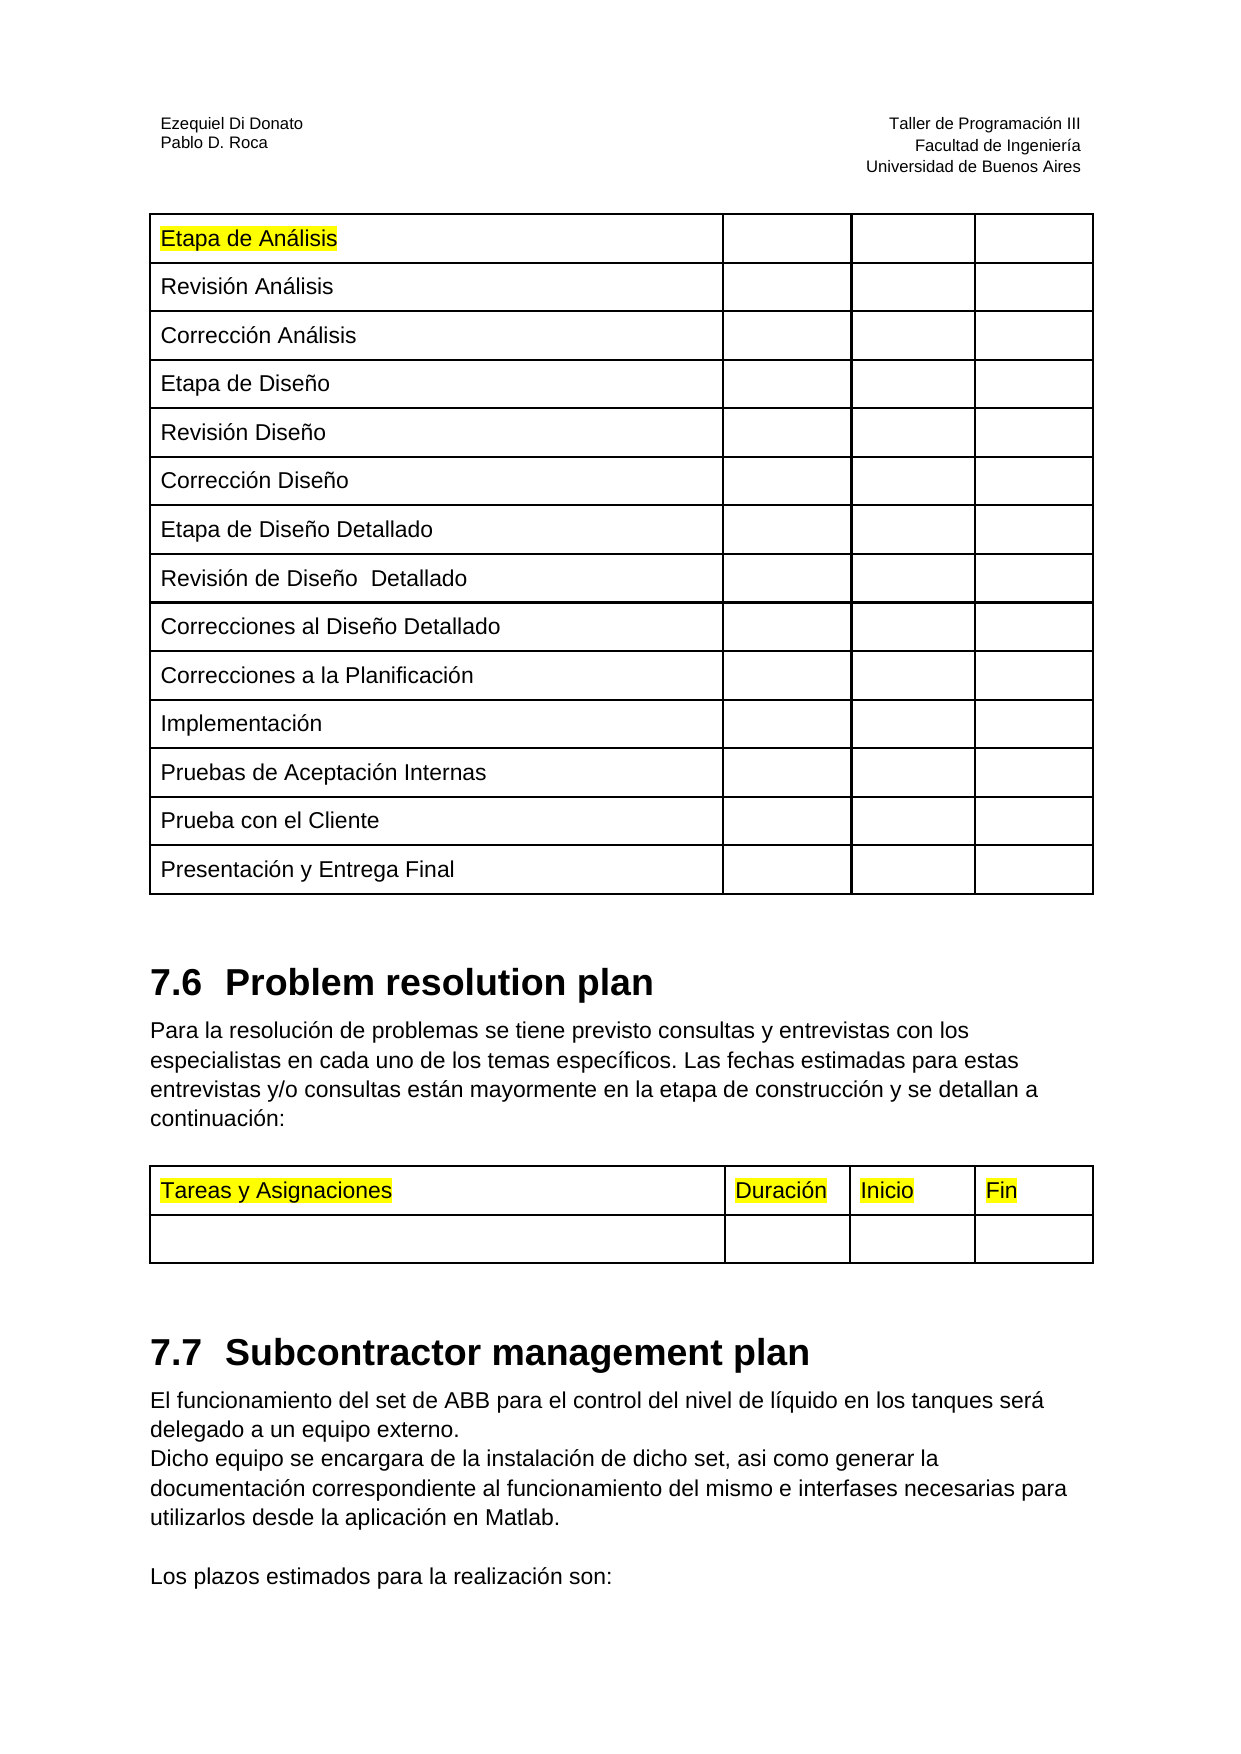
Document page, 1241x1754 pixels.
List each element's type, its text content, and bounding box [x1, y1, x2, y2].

table_cell [853, 312, 974, 359]
table_cell [726, 1216, 849, 1262]
table_cell Correcciones al Diseño Detallado [151, 604, 722, 650]
table_cell [724, 749, 850, 796]
table_cell [853, 458, 974, 504]
table_cell [724, 555, 850, 601]
table_cell Revisión Diseño [151, 409, 722, 456]
table_cell Corrección Diseño [151, 458, 722, 504]
table_cell [976, 798, 1092, 844]
table_cell [724, 264, 850, 310]
table_cell Prueba con el Cliente [151, 798, 722, 844]
table_cell [853, 361, 974, 407]
table_cell [976, 652, 1092, 698]
table_cell [853, 652, 974, 698]
table_cell [853, 215, 974, 262]
table_cell [851, 1216, 974, 1262]
table_cell [976, 458, 1092, 504]
table_cell [853, 604, 974, 650]
table_cell Etapa de Análisis [151, 215, 722, 262]
table_cell [853, 701, 974, 747]
table_cell [976, 312, 1092, 359]
table_cell [724, 361, 850, 407]
text Los plazos estimados para la realización son: [150, 1564, 1090, 1589]
table_cell Correcciones a la Planificación [151, 652, 722, 698]
table_cell [724, 312, 850, 359]
table_cell Pruebas de Aceptación Internas [151, 749, 722, 796]
table_cell [976, 604, 1092, 650]
table_cell [724, 215, 850, 262]
subtitle 7.6 Problem resolution plan [150, 962, 1090, 1003]
text Dicho equipo se encargara de la instalación de dicho set, asi como generar la documentación correspondiente al funcionamiento del mismo e interfases necesarias para utilizarlos desde la aplicación en Matlab. [150, 1446, 1090, 1531]
table_cell [151, 1216, 724, 1262]
table_cell Revisión de Diseño Detallado [151, 555, 722, 601]
table_cell [976, 506, 1092, 553]
table_cell [853, 506, 974, 553]
table_cell Corrección Análisis [151, 312, 722, 359]
table_cell [976, 361, 1092, 407]
table_cell [976, 215, 1092, 262]
table_header Duración [726, 1167, 849, 1213]
table_cell [724, 701, 850, 747]
table_cell [853, 846, 974, 893]
table_cell [976, 701, 1092, 747]
table_cell [724, 798, 850, 844]
table_cell Implementación [151, 701, 722, 747]
subtitle 7.7 Subcontractor management plan [150, 1331, 1090, 1373]
table_cell Revisión Análisis [151, 264, 722, 310]
table_cell [976, 264, 1092, 310]
table_cell [853, 749, 974, 796]
table_cell [724, 604, 850, 650]
table_cell [853, 555, 974, 601]
table_cell Presentación y Entrega Final [151, 846, 722, 893]
table_cell [724, 846, 850, 893]
text El funcionamiento del set de ABB para el control del nivel de líquido en los tanques será delegado a un equipo externo. [150, 1387, 1090, 1442]
table_cell Etapa de Diseño [151, 361, 722, 407]
table_header Fin [976, 1167, 1092, 1213]
table_cell [853, 798, 974, 844]
table_cell [853, 264, 974, 310]
table_cell [976, 409, 1092, 456]
text Para la resolución de problemas se tiene previsto consultas y entrevistas con los especialistas en cada uno de los temas específicos. Las fechas estimadas para estas entrevistas y/o consultas están mayormente en la etapa de construcción y se detallan a continuación: [150, 1018, 1090, 1132]
table_cell Etapa de Diseño Detallado [151, 506, 722, 553]
table_cell [853, 409, 974, 456]
table_cell [976, 555, 1092, 601]
table_header Inicio [851, 1167, 974, 1213]
table_header Tareas y Asignaciones [151, 1167, 724, 1213]
table_cell [724, 652, 850, 698]
table_cell [724, 506, 850, 553]
table_cell [976, 846, 1092, 893]
table_cell [724, 458, 850, 504]
table_cell [976, 749, 1092, 796]
table_cell [976, 1216, 1092, 1262]
table_cell [724, 409, 850, 456]
